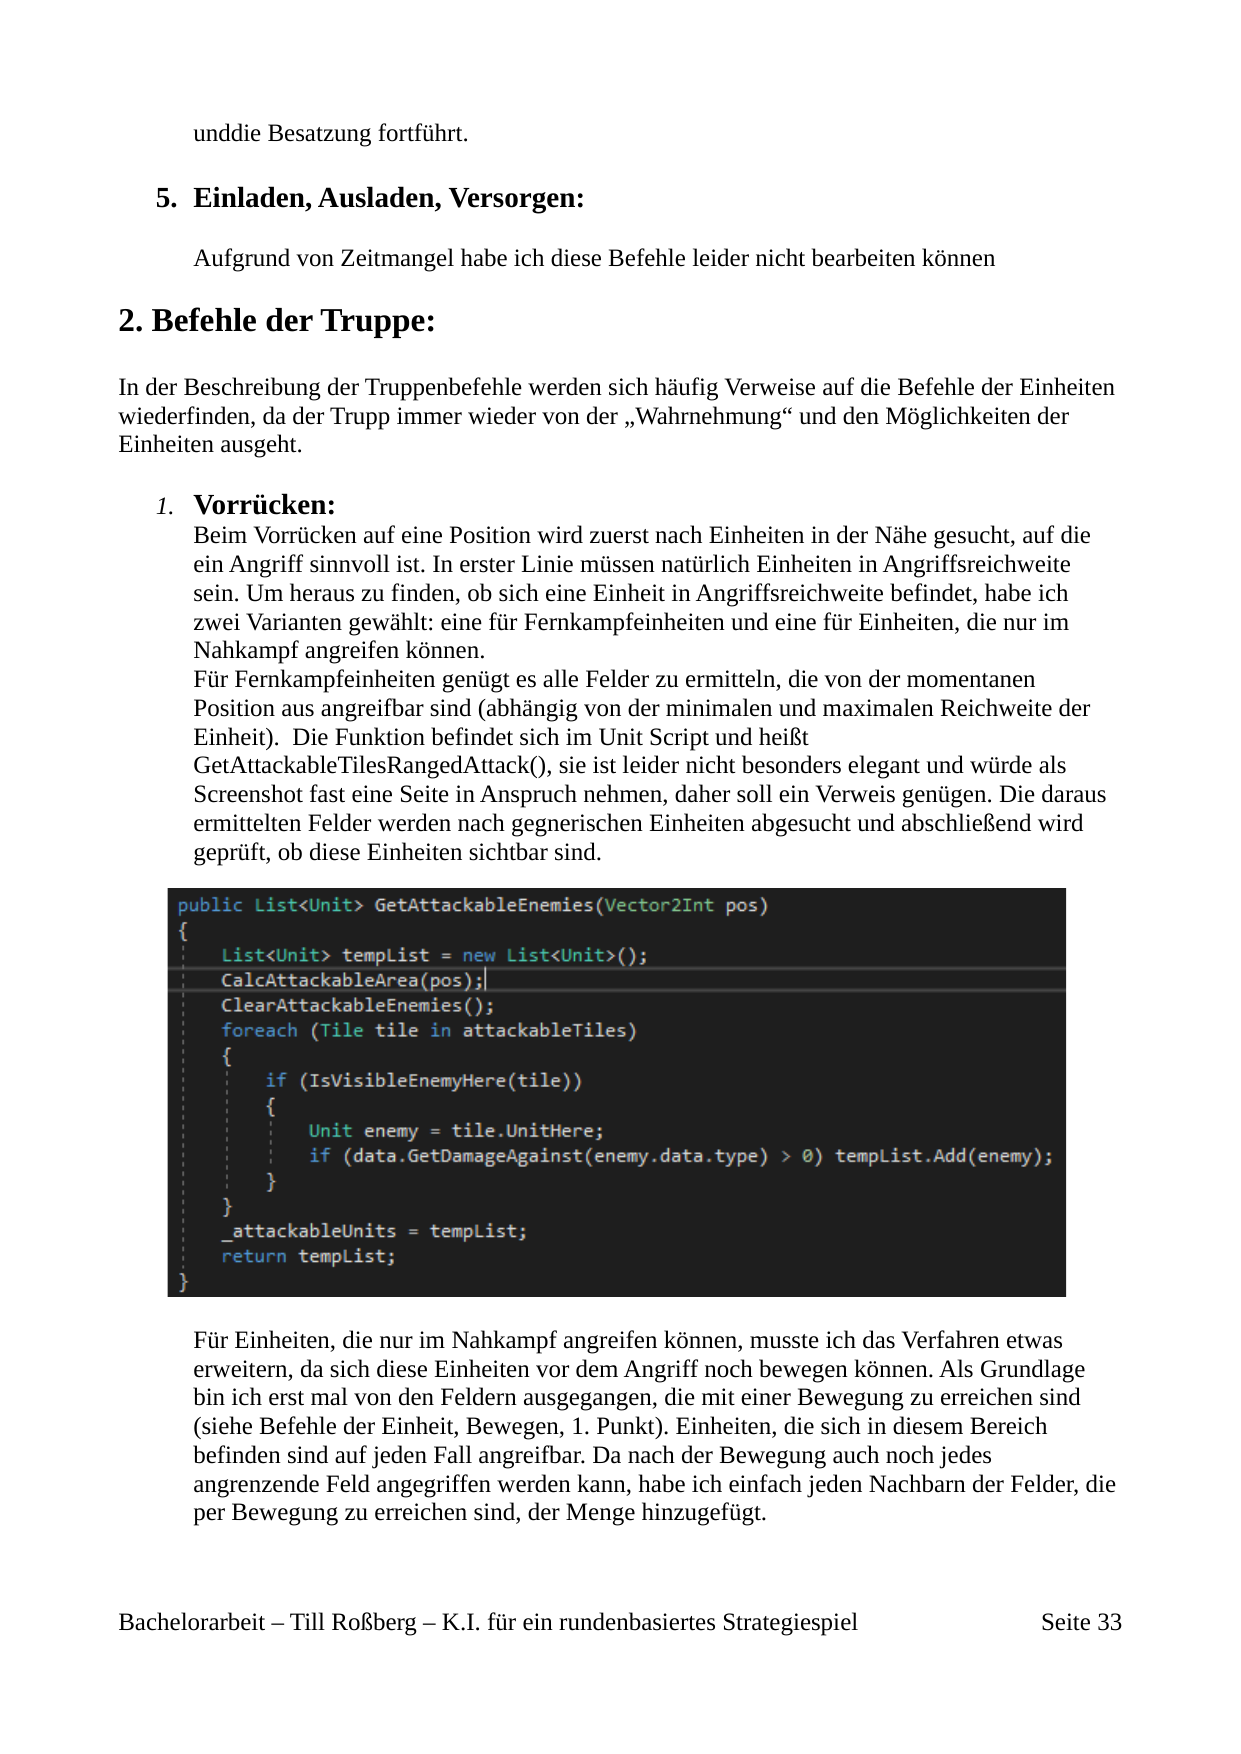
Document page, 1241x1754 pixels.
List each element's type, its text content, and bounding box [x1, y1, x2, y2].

picture [167, 888, 1067, 1297]
text 2. Befehle der Truppe: [118, 300, 1122, 338]
list Aufgrund von Zeitmangel habe ich diese Befehle leider nicht bearbeiten können [156, 214, 1122, 271]
list Vorrücken: Beim Vorrücken auf eine Position wird zuerst nach Einheiten in der Nähe gesucht, auf die ein Angriff sinnvoll ist. In erster Linie müssen natürlich Einheiten in Angriffsreichweite sein. Um heraus zu finden, ob sich eine Einheit in Angriffsreichweite befindet, habe ich zwei Varianten gewählt: eine für Fernkampfeinheiten und eine für Einheiten, die nur im Nahkampf angreifen können. Für Fernkampfeinheiten genügt es alle Felder zu ermitteln, die von der momentanen Position aus angreifbar sind (abhängig von der minimalen und maximalen Reichweite der Einheit). Die Funktion befindet sich im Unit Script und heißt GetAttackableTilesRangedAttack(), sie ist leider nicht besonders elegant und würde als Screenshot fast eine Seite in Anspruch nehmen, daher soll ein Verweis genügen. Die daraus ermittelten Felder werden nach gegnerischen Einheiten abgesucht und abschließend wird geprüft, ob diese Einheiten sichtbar sind. Für Einheiten, die nur im Nahkampf angreifen können, musste ich das Verfahren etwas erweitern, da sich diese Einheiten vor dem Angriff noch bewegen können. Als Grundlage bin ich erst mal von den Feldern ausgegangen, die mit einer Bewegung zu erreichen sind (siehe Befehle der Einheit, Bewegen, 1. Punkt). Einheiten, die sich in diesem Bereich befinden sind auf jeden Fall angreifbar. Da nach der Bewegung auch noch jedes angrenzende Feld angegriffen werden kann, habe ich einfach jeden Nachbarn der Felder, die per Bewegung zu erreichen sind, der Menge hinzugefügt. [156, 487, 1122, 1555]
list Einladen, Ausladen, Versorgen: [156, 180, 1122, 214]
list unddie Besatzung fortführt. [156, 118, 1122, 180]
text In der Beschreibung der Truppenbefehle werden sich häufig Verweise auf die Befehle der Einheiten wiederfinden, da der Trupp immer wieder von der „Wahrnehmung“ und den Möglichkeiten der Einheiten ausgeht. [118, 372, 1122, 458]
